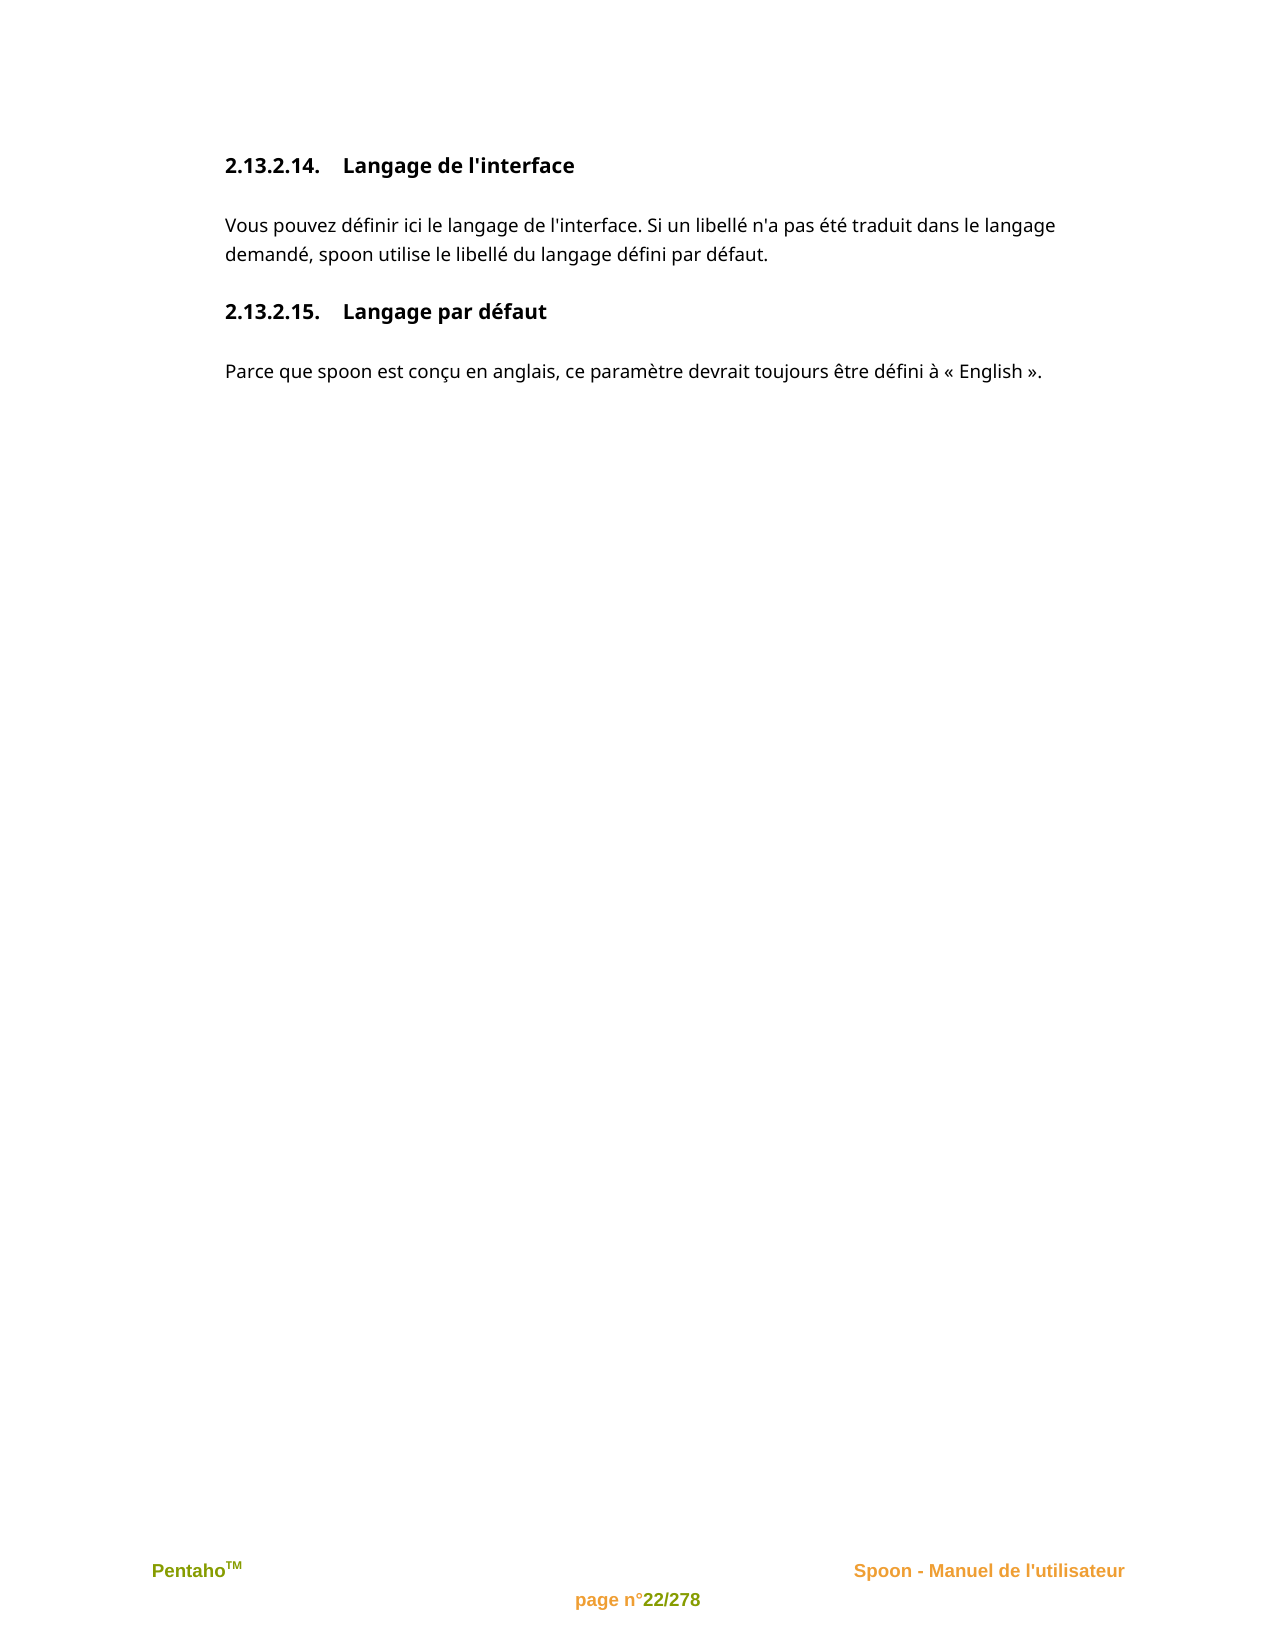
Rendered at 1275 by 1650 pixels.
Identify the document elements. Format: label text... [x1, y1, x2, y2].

text Vous pouvez définir ici le langage de l'interface. Si un libellé n'a pas été traduit dans le langage demandé, spoon utilise le libellé du langage défini par défaut. [225, 209, 1125, 267]
text Parce que spoon est conçu en anglais, ce paramètre devrait toujours être défini à « English ». [225, 355, 1125, 384]
subtitle Langage de l'interface [225, 150, 1125, 179]
subtitle Langage par défaut [225, 296, 1125, 326]
